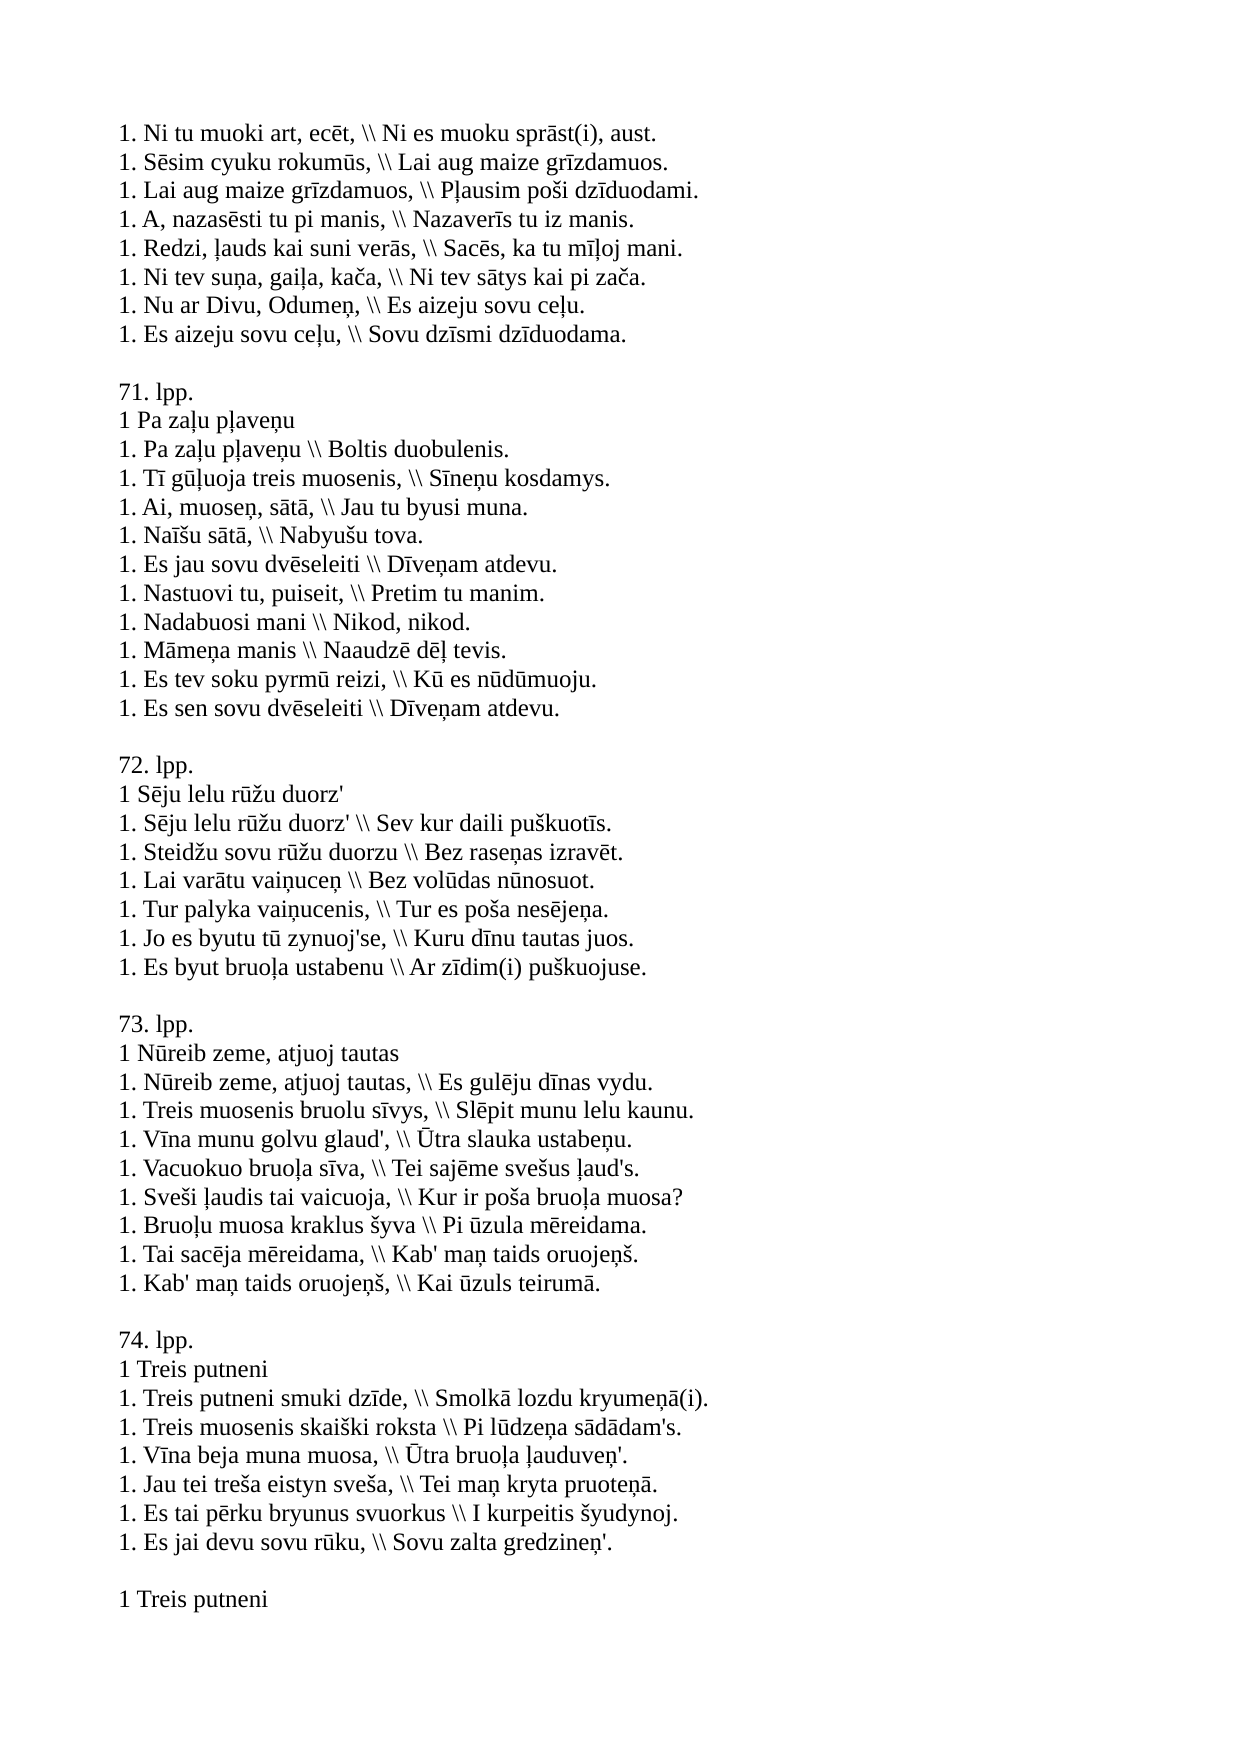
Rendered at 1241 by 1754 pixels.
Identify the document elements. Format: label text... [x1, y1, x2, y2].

text 1. Naīšu sātā, \\ Nabyušu tova. [118, 521, 1122, 549]
text 1. Nastuovi tu, puiseit, \\ Pretim tu manim. [118, 578, 1122, 607]
text 74. lpp. [118, 1326, 1122, 1354]
text 72. lpp. [118, 751, 1122, 779]
text 1. Treis muosenis skaiški roksta \\ Pi lūdzeņa sādādam's. [118, 1412, 1122, 1441]
text 1. Tur palyka vaiņucenis, \\ Tur es poša nesējeņa. [118, 894, 1122, 923]
text 1. Nu ar Divu, Odumeņ, \\ Es aizeju sovu ceļu. [118, 291, 1122, 319]
text 1. Nūreib zeme, atjuoj tautas, \\ Es gulēju dīnas vydu. [118, 1067, 1122, 1096]
text 1. Nadabuosi mani \\ Nikod, nikod. [118, 607, 1122, 636]
text 1. Vīna munu golvu glaud', \\ Ūtra slauka ustabeņu. [118, 1124, 1122, 1153]
text 1. Tī gūļuoja treis muosenis, \\ Sīneņu kosdamys. [118, 463, 1122, 492]
text 1. Steidžu sovu rūžu duorzu \\ Bez raseņas izravēt. [118, 837, 1122, 866]
text 1 Treis putneni [118, 1584, 1122, 1613]
text 1. Ni tev suņa, gaiļa, kača, \\ Ni tev sātys kai pi zača. [118, 262, 1122, 291]
text 1. Kab' maņ taids oruojeņš, \\ Kai ūzuls teirumā. [118, 1268, 1122, 1297]
text 71. lpp. [118, 377, 1122, 406]
text 1. Ai, muoseņ, sātā, \\ Jau tu byusi muna. [118, 492, 1122, 521]
text 1. A, nazasēsti tu pi manis, \\ Nazaverīs tu iz manis. [118, 204, 1122, 233]
text 1. Vīna beja muna muosa, \\ Ūtra bruoļa ļauduveņ'. [118, 1441, 1122, 1469]
text 1. Pa zaļu pļaveņu \\ Boltis duobulenis. [118, 434, 1122, 463]
text 1 Nūreib zeme, atjuoj tautas [118, 1038, 1122, 1067]
text 1. Bruoļu muosa kraklus šyva \\ Pi ūzula mēreidama. [118, 1211, 1122, 1239]
text 1. Vacuokuo bruoļa sīva, \\ Tei sajēme svešus ļaud's. [118, 1153, 1122, 1182]
text 1. Sveši ļaudis tai vaicuoja, \\ Kur ir poša bruoļa muosa? [118, 1182, 1122, 1211]
text 1. Treis muosenis bruolu sīvys, \\ Slēpit munu lelu kaunu. [118, 1096, 1122, 1124]
text 1. Sēsim cyuku rokumūs, \\ Lai aug maize grīzdamuos. [118, 147, 1122, 176]
text 1. Es sen sovu dvēseleiti \\ Dīveņam atdevu. [118, 693, 1122, 722]
text 1 Treis putneni [118, 1354, 1122, 1383]
text 1. Es byut bruoļa ustabenu \\ Ar zīdim(i) puškuojuse. [118, 952, 1122, 981]
text 1. Es jai devu sovu rūku, \\ Sovu zalta gredzineņ'. [118, 1527, 1122, 1556]
text 1. Jo es byutu tū zynuoj'se, \\ Kuru dīnu tautas juos. [118, 923, 1122, 952]
text 1. Es tev soku pyrmū reizi, \\ Kū es nūdūmuoju. [118, 664, 1122, 693]
text 1. Treis putneni smuki dzīde, \\ Smolkā lozdu kryumeņā(i). [118, 1383, 1122, 1412]
text 1 Sēju lelu rūžu duorz' [118, 779, 1122, 808]
text 1. Lai aug maize grīzdamuos, \\ Pļausim poši dzīduodami. [118, 176, 1122, 204]
text 1. Es aizeju sovu ceļu, \\ Sovu dzīsmi dzīduodama. [118, 319, 1122, 348]
text 73. lpp. [118, 1009, 1122, 1038]
text 1. Sēju lelu rūžu duorz' \\ Sev kur daili puškuotīs. [118, 808, 1122, 837]
text 1. Ni tu muoki art, ecēt, \\ Ni es muoku sprāst(i), aust. [118, 118, 1122, 147]
text 1. Lai varātu vaiņuceņ \\ Bez volūdas nūnosuot. [118, 866, 1122, 894]
text 1. Es jau sovu dvēseleiti \\ Dīveņam atdevu. [118, 549, 1122, 578]
text 1. Tai sacēja mēreidama, \\ Kab' maņ taids oruojeņš. [118, 1239, 1122, 1268]
text 1 Pa zaļu pļaveņu [118, 406, 1122, 434]
text 1. Jau tei treša eistyn sveša, \\ Tei maņ kryta pruoteņā. [118, 1469, 1122, 1498]
text 1. Māmeņa manis \\ Naaudzē dēļ tevis. [118, 636, 1122, 664]
text 1. Redzi, ļauds kai suni verās, \\ Sacēs, ka tu mīļoj mani. [118, 233, 1122, 262]
text 1. Es tai pērku bryunus svuorkus \\ I kurpeitis šyudynoj. [118, 1498, 1122, 1527]
